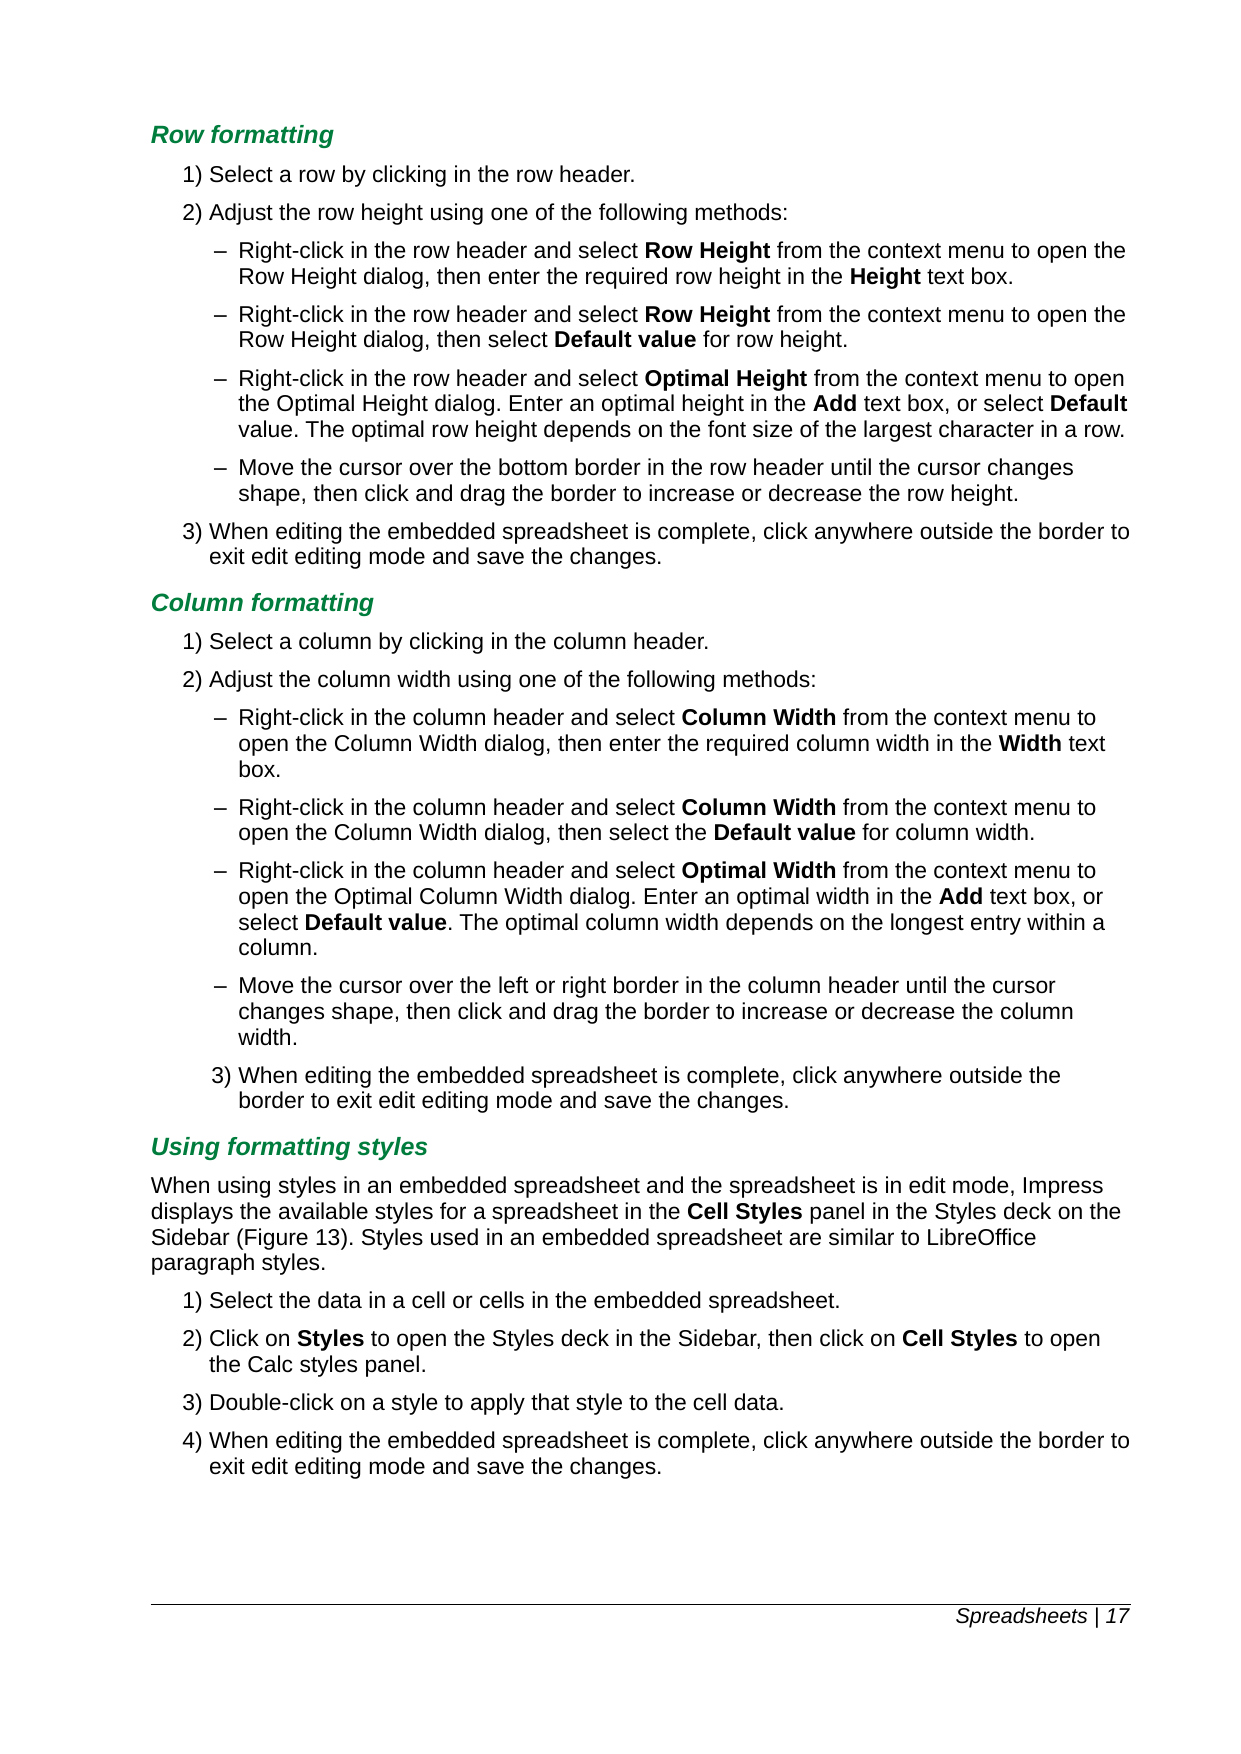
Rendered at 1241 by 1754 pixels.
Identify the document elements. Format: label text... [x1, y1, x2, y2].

text When using styles in an embedded spreadsheet and the spreadsheet is in edit mode, Impress displays the available styles for a spreadsheet in the Cell Styles panel in the Styles deck on the Sidebar (Figure 13). Styles used in an embedded spreadsheet are similar to LibreOffice paragraph styles. [151, 1173, 1131, 1275]
subtitle Using formatting styles [151, 1132, 1131, 1160]
list Right-click in the column header and select Column Width from the context menu to open the Column Width dialog, then enter the required column width in the Width text box. [238, 705, 1131, 782]
list Right-click in the column header and select Column Width from the context menu to open the Column Width dialog, then select the Default value for column width. [238, 794, 1131, 846]
list Adjust the column width using one of the following methods: [209, 667, 1131, 692]
list When editing the embedded spreadsheet is complete, click anywhere outside the border to exit edit editing mode and save the changes. [238, 1062, 1131, 1114]
list Click on Styles to open the Styles deck in the Sidebar, then click on Cell Styles to open the Calc styles panel. [209, 1326, 1131, 1377]
list Select a row by clicking in the row header. [209, 161, 1131, 187]
list Right-click in the row header and select Row Height from the context menu to open the Row Height dialog, then enter the required row height in the Height text box. [238, 238, 1131, 289]
list Right-click in the column header and select Optimal Width from the context menu to open the Optimal Column Width dialog. Enter an optimal width in the Add text box, or select Default value. The optimal column width depends on the longest entry within a column. [238, 858, 1131, 961]
subtitle Column formatting [151, 588, 1131, 616]
list Select a column by clicking in the column header. [209, 629, 1131, 654]
list Adjust the row height using one of the following methods: [209, 199, 1131, 225]
list When editing the embedded spreadsheet is complete, click anywhere outside the border to exit edit editing mode and save the changes. [209, 1428, 1131, 1479]
list When editing the embedded spreadsheet is complete, click anywhere outside the border to exit edit editing mode and save the changes. [209, 518, 1131, 569]
list Right-click in the row header and select Row Height from the context menu to open the Row Height dialog, then select Default value for row height. [238, 301, 1131, 353]
list Move the cursor over the bottom border in the row header until the cursor changes shape, then click and drag the border to increase or decrease the row height. [238, 454, 1131, 506]
list Move the cursor over the left or right border in the column header until the cursor changes shape, then click and drag the border to increase or decrease the column width. [238, 973, 1131, 1050]
list Select the data in a cell or cells in the embedded spreadsheet. [209, 1288, 1131, 1313]
list Right-click in the row header and select Optimal Height from the context menu to open the Optimal Height dialog. Enter an optimal height in the Add text box, or select Default value. The optimal row height depends on the font size of the largest character in a row. [238, 365, 1131, 442]
list Double-click on a style to apply that style to the cell data. [209, 1390, 1131, 1415]
subtitle Row formatting [151, 121, 1131, 149]
